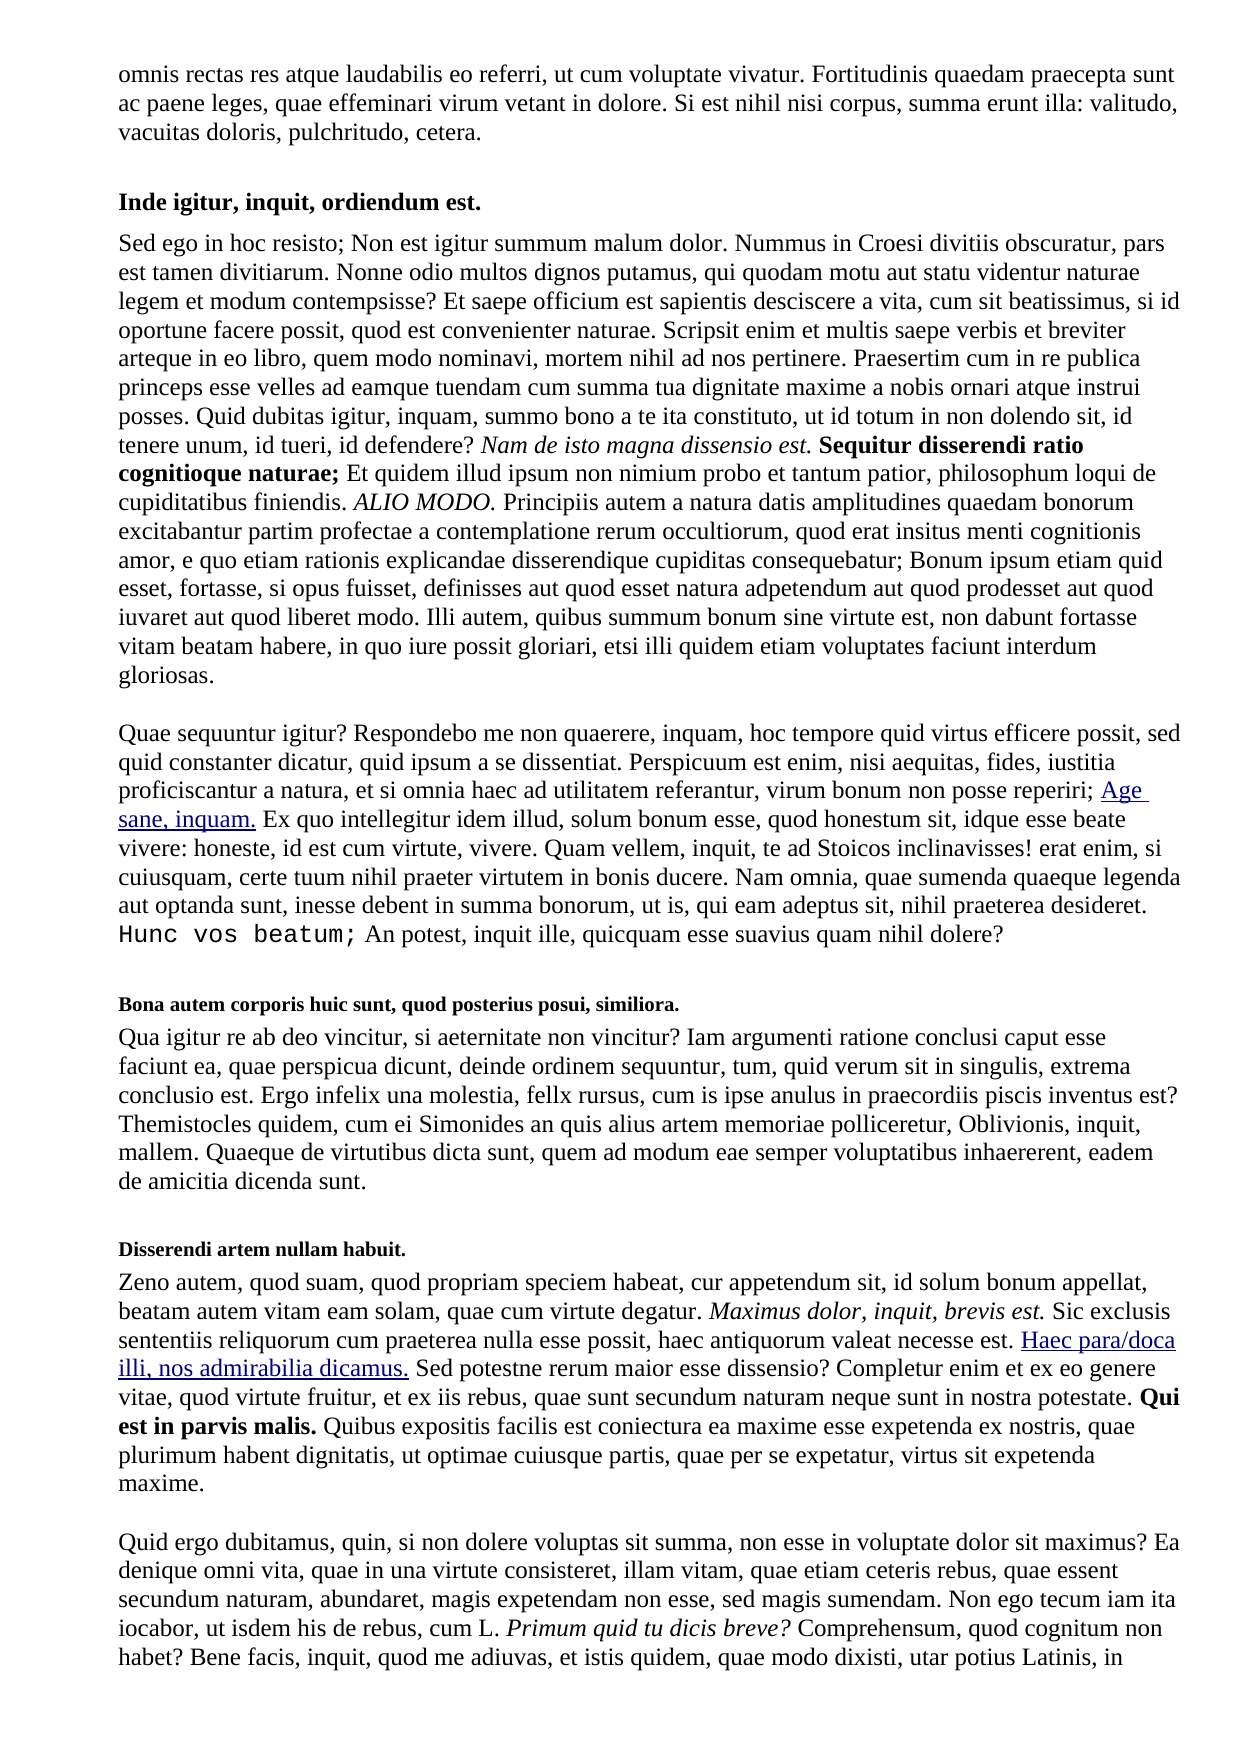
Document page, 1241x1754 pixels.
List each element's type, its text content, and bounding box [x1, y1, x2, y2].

text omnis rectas res atque laudabilis eo referri, ut cum voluptate vivatur. Fortitudinis quaedam praecepta sunt ac paene leges, quae effeminari virum vetant in dolore. Si est nihil nisi corpus, summa erunt illa: valitudo, vacuitas doloris, pulchritudo, cetera. [118, 59, 1181, 145]
text Quid ergo dubitamus, quin, si non dolere voluptas sit summa, non esse in voluptate dolor sit maximus? Ea denique omni vita, quae in una virtute consisteret, illam vitam, quae etiam ceteris rebus, quae essent secundum naturam, abundaret, magis expetendam non esse, sed magis sumendam. Non ego tecum iam ita iocabor, ut isdem his de rebus, cum L. Primum quid tu dicis breve? Comprehensum, quod cognitum non habet? Bene facis, inquit, quod me adiuvas, et istis quidem, quae modo dixisti, utar potius Latinis, in [118, 1527, 1181, 1670]
subtitle Inde igitur, inquit, ordiendum est. [118, 187, 1181, 216]
text Sed ego in hoc resisto; Non est igitur summum malum dolor. Nummus in Croesi divitiis obscuratur, pars est tamen divitiarum. Nonne odio multos dignos putamus, qui quodam motu aut statu videntur naturae legem et modum contempsisse? Et saepe officium est sapientis desciscere a vita, cum sit beatissimus, si id oportune facere possit, quod est convenienter naturae. Scripsit enim et multis saepe verbis et breviter arteque in eo libro, quem modo nominavi, mortem nihil ad nos pertinere. Praesertim cum in re publica princeps esse velles ad eamque tuendam cum summa tua dignitate maxime a nobis ornari atque instrui posses. Quid dubitas igitur, inquam, summo bono a te ita constituto, ut id totum in non dolendo sit, id tenere unum, id tueri, id defendere? Nam de isto magna dissensio est. Sequitur disserendi ratio cognitioque naturae; Et quidem illud ipsum non nimium probo et tantum patior, philosophum loqui de cupiditatibus finiendis. ALIO MODO. Principiis autem a natura datis amplitudines quaedam bonorum excitabantur partim profectae a contemplatione rerum occultiorum, quod erat insitus menti cognitionis amor, e quo etiam rationis explicandae disserendique cupiditas consequebatur; Bonum ipsum etiam quid esset, fortasse, si opus fuisset, definisses aut quod esset natura adpetendum aut quod prodesset aut quod iuvaret aut quod liberet modo. Illi autem, quibus summum bonum sine virtute est, non dabunt fortasse vitam beatam habere, in quo iure possit gloriari, etsi illi quidem etiam voluptates faciunt interdum gloriosas. [118, 228, 1181, 688]
subtitle Bona autem corporis huic sunt, quod posterius posui, similiora. [118, 992, 1181, 1016]
text Qua igitur re ab deo vincitur, si aeternitate non vincitur? Iam argumenti ratione conclusi caput esse faciunt ea, quae perspicua dicunt, deinde ordinem sequuntur, tum, quid verum sit in singulis, extrema conclusio est. Ergo infelix una molestia, fellx rursus, cum is ipse anulus in praecordiis piscis inventus est? Themistocles quidem, cum ei Simonides an quis alius artem memoriae polliceretur, Oblivionis, inquit, mallem. Quaeque de virtutibus dicta sunt, quem ad modum eae semper voluptatibus inhaererent, eadem de amicitia dicenda sunt. [118, 1022, 1181, 1195]
subtitle Disserendi artem nullam habuit. [118, 1237, 1181, 1261]
text Zeno autem, quod suam, quod propriam speciem habeat, cur appetendum sit, id solum bonum appellat, beatam autem vitam eam solam, quae cum virtute degatur. Maximus dolor, inquit, brevis est. Sic exclusis sententiis reliquorum cum praeterea nulla esse possit, haec antiquorum valeat necesse est. Haec para/doca illi, nos admirabilia dicamus. Sed potestne rerum maior esse dissensio? Completur enim et ex eo genere vitae, quod virtute fruitur, et ex iis rebus, quae sunt secundum naturam neque sunt in nostra potestate. Qui est in parvis malis. Quibus expositis facilis est coniectura ea maxime esse expetenda ex nostris, quae plurimum habent dignitatis, ut optimae cuiusque partis, quae per se expetatur, virtus sit expetenda maxime. [118, 1267, 1181, 1497]
text Quae sequuntur igitur? Respondebo me non quaerere, inquam, hoc tempore quid virtus efficere possit, sed quid constanter dicatur, quid ipsum a se dissentiat. Perspicuum est enim, nisi aequitas, fides, iustitia proficiscantur a natura, et si omnia haec ad utilitatem referantur, virum bonum non posse reperiri; Age sane, inquam. Ex quo intellegitur idem illud, solum bonum esse, quod honestum sit, idque esse beate vivere: honeste, id est cum virtute, vivere. Quam vellem, inquit, te ad Stoicos inclinavisses! erat enim, si cuiusquam, certe tuum nihil praeter virtutem in bonis ducere. Nam omnia, quae sumenda quaeque legenda aut optanda sunt, inesse debent in summa bonorum, ut is, qui eam adeptus sit, nihil praeterea desideret. Hunc vos beatum; An potest, inquit ille, quicquam esse suavius quam nihil dolere? [118, 718, 1181, 950]
